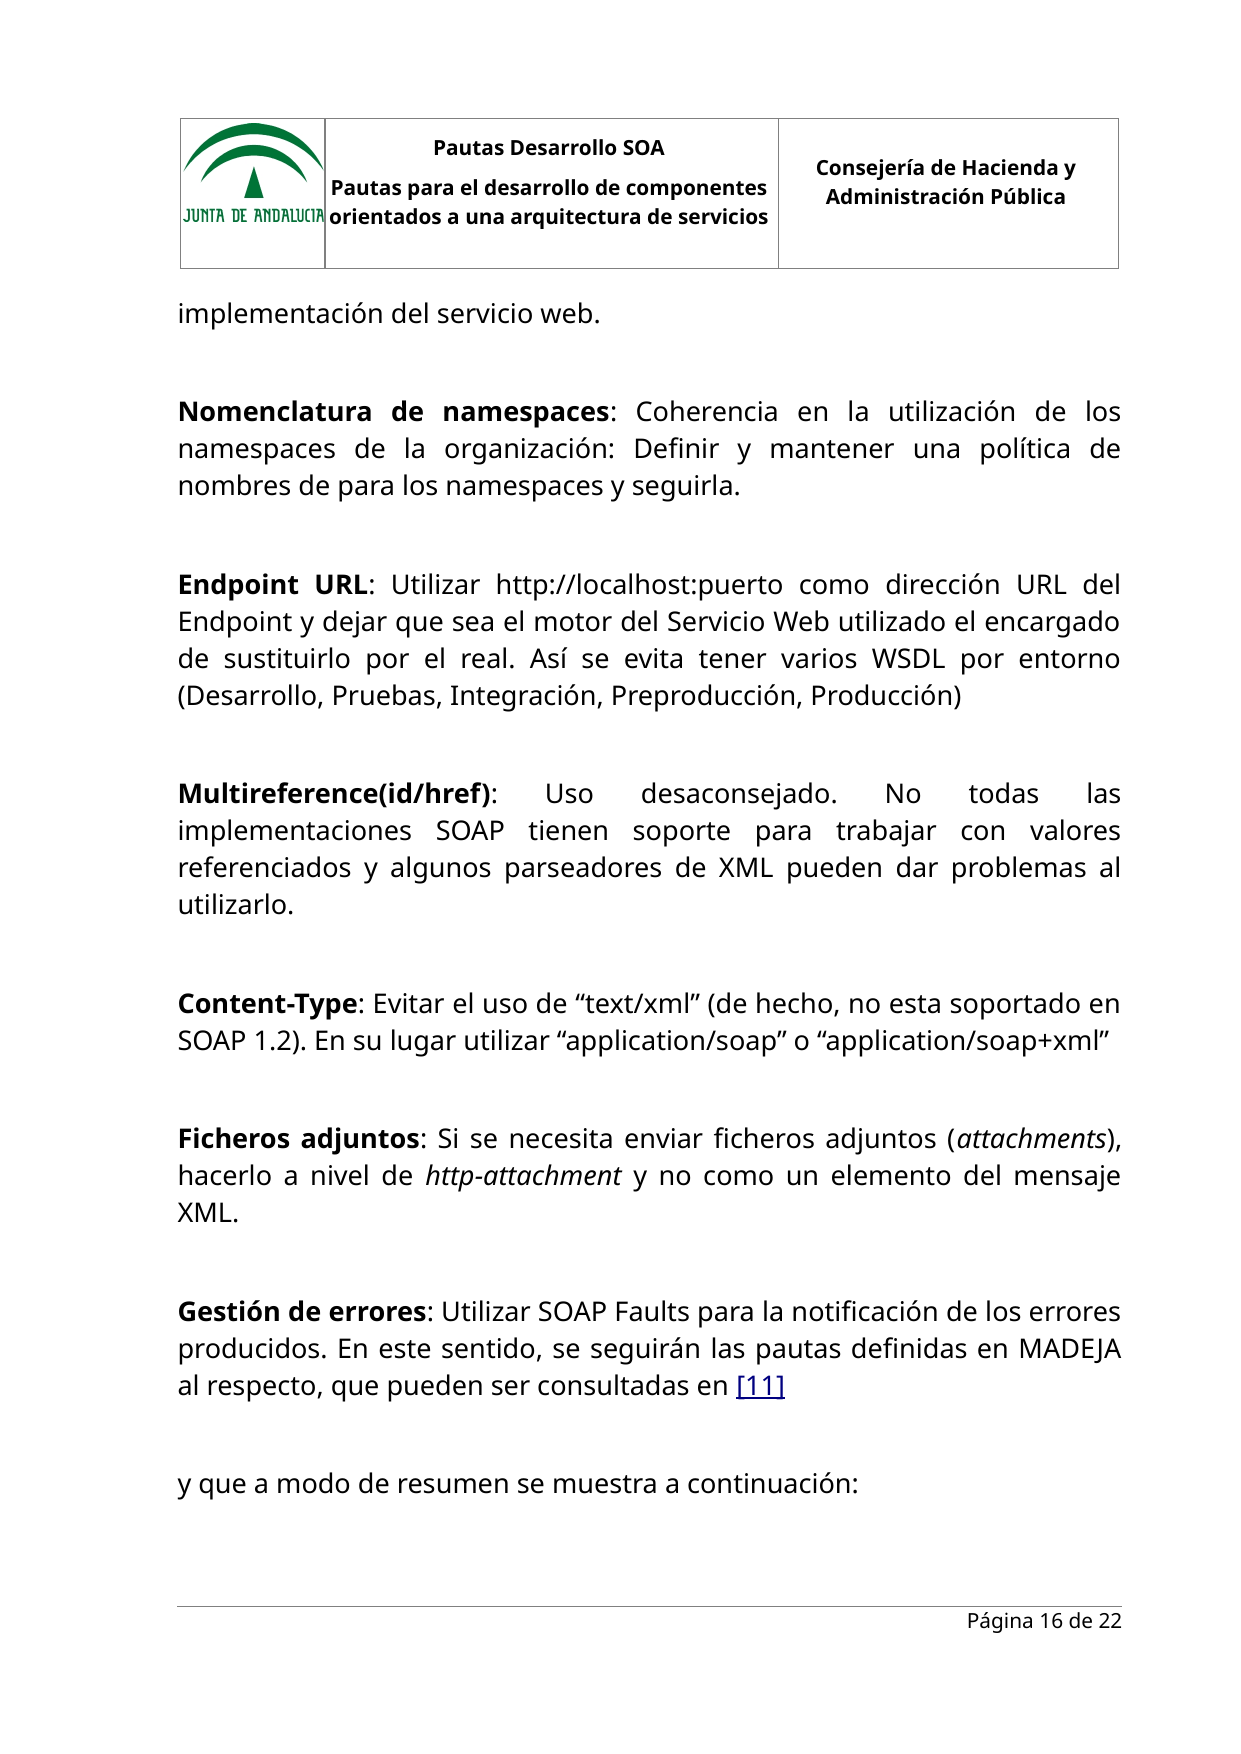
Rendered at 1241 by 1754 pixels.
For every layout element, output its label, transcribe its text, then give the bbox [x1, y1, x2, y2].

text y que a modo de resumen se muestra a continuación: [177, 1465, 1122, 1502]
text Ficheros adjuntos: Si se necesita enviar ficheros adjuntos (attachments), hacerlo a nivel de http-attachment y no como un elemento del mensaje XML. [177, 1120, 1122, 1230]
text Multireference(id/href): Uso desaconsejado. No todas las implementaciones SOAP tienen soporte para trabajar con valores referenciados y algunos parseadores de XML pueden dar problemas al utilizarlo. [177, 775, 1122, 922]
text Nomenclatura de namespaces: Coherencia en la utilización de los namespaces de la organización: Definir y mantener una política de nombres de para los namespaces y seguirla. [177, 393, 1122, 503]
text Endpoint URL: Utilizar http://localhost:puerto como dirección URL del Endpoint y dejar que sea el motor del Servicio Web utilizado el encargado de sustituirlo por el real. Así se evita tener varios WSDL por entorno (Desarrollo, Pruebas, Integración, Preproducción, Producción) [177, 565, 1122, 713]
picture [183, 123, 324, 222]
text implementación del servicio web. [177, 294, 1122, 331]
text Gestión de errores: Utilizar SOAP Faults para la notificación de los errores producidos. En este sentido, se seguirán las pautas definidas en MADEJA al respecto, que pueden ser consultadas en [11] [177, 1292, 1122, 1403]
text Content-Type: Evitar el uso de “text/xml” (de hecho, no esta soportado en SOAP 1.2). En su lugar utilizar “application/soap” o “application/soap+xml” [177, 984, 1122, 1058]
